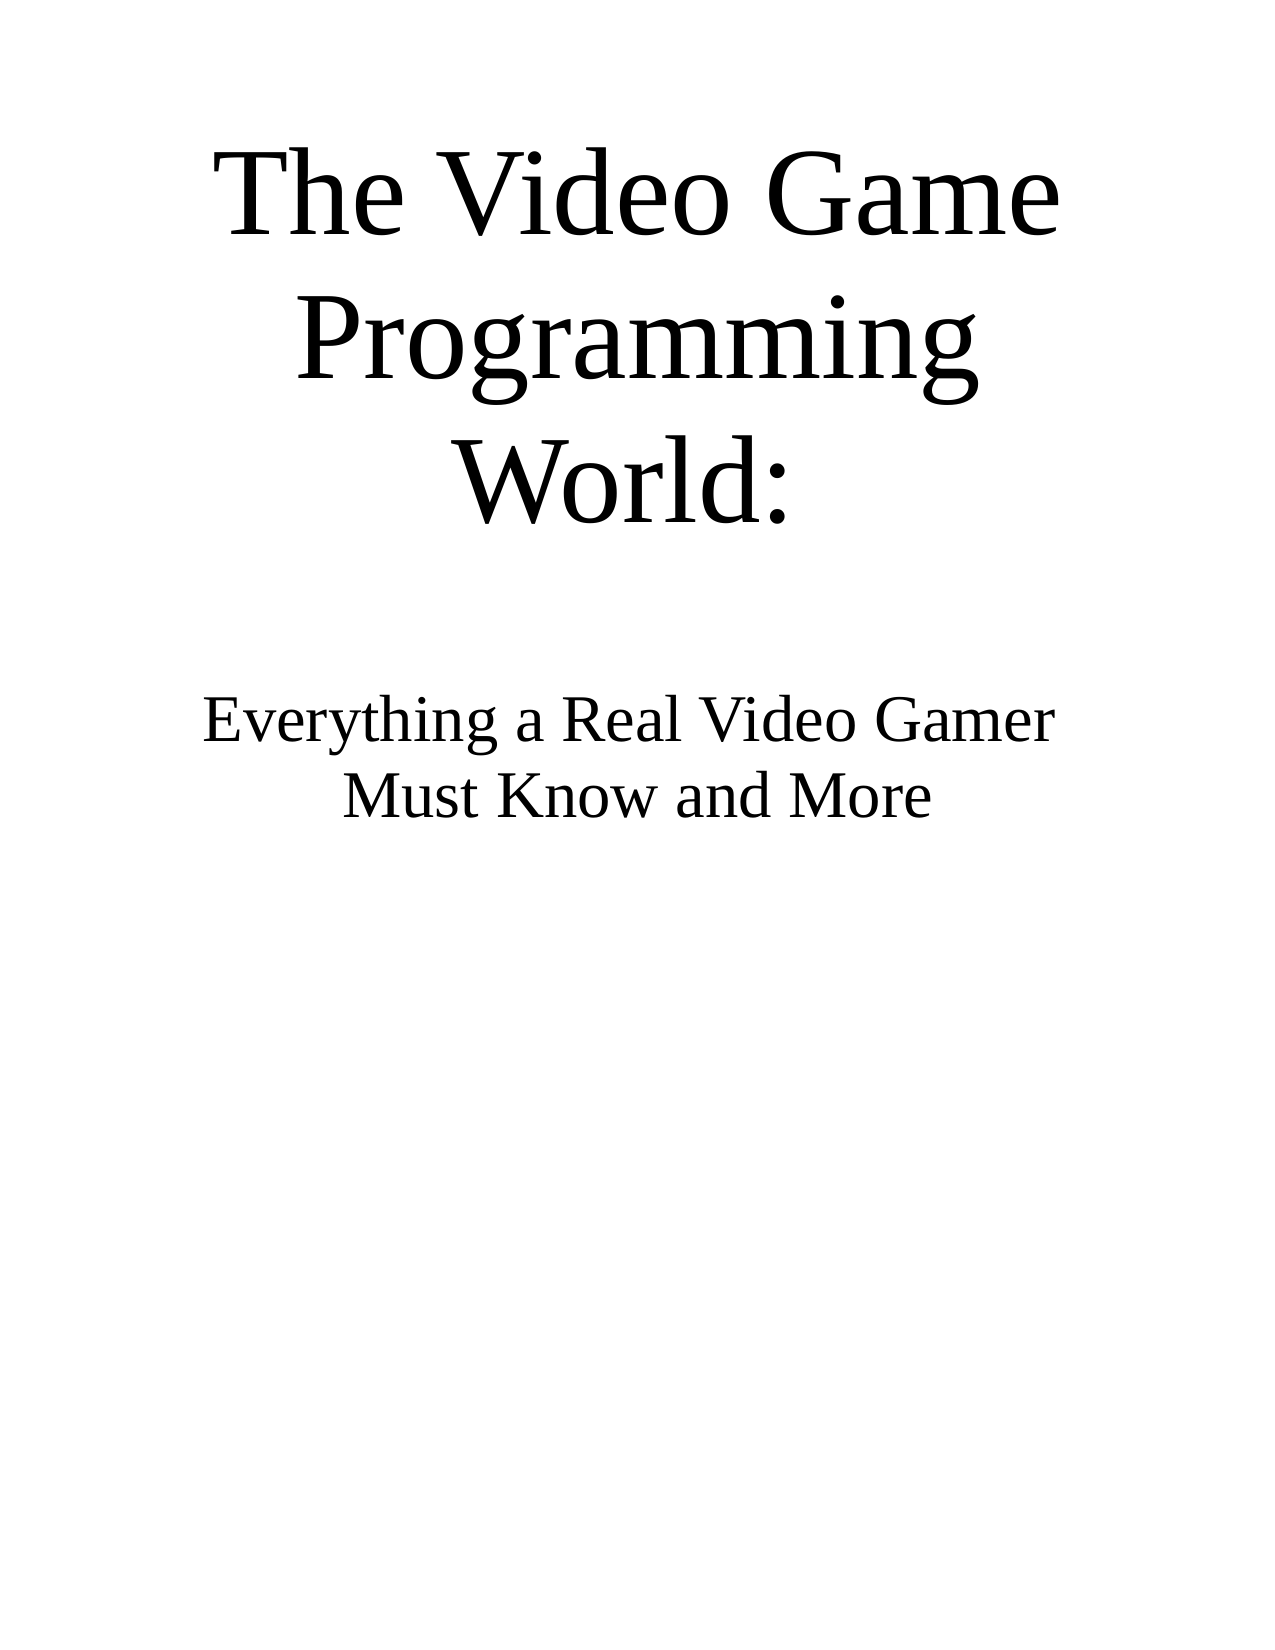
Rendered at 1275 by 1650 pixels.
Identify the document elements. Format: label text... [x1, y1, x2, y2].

text Everything a Real Video Gamer [118, 679, 1157, 755]
text The Video Game Programming World: [118, 118, 1157, 549]
text Must Know and More [118, 755, 1157, 832]
